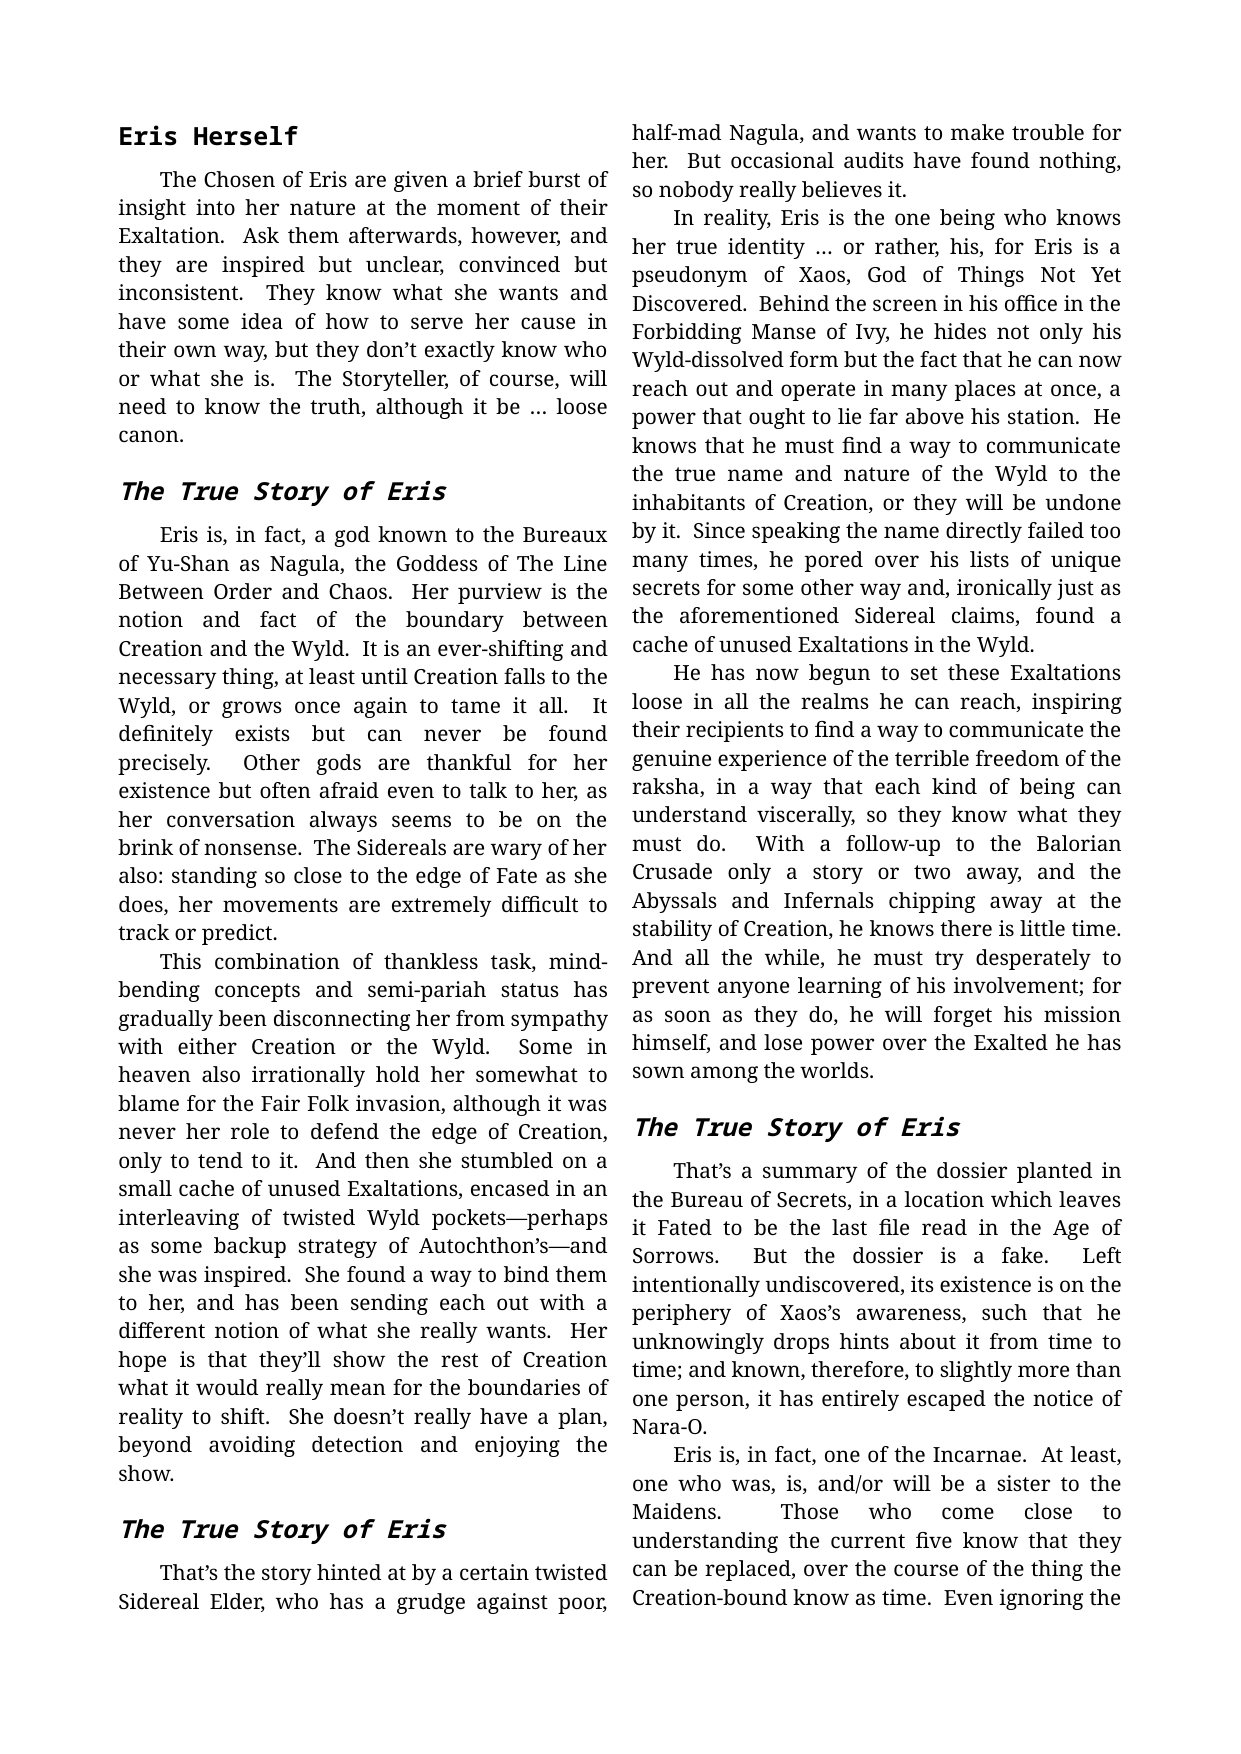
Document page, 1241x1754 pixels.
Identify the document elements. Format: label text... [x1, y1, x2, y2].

text This combination of thankless task, mind-bending concepts and semi-pariah status has gradually been disconnecting her from sympathy with either Creation or the Wyld. Some in heaven also irrationally hold her somewhat to blame for the Fair Folk invasion, although it was never her role to defend the edge of Creation, only to tend to it. And then she stumbled on a small cache of unused Exaltations, encased in an interleaving of twisted Wyld pockets—perhaps as some backup strategy of Autochthon’s—and she was inspired. She found a way to bind them to her, and has been sending each out with a different notion of what she really wants. Her hope is that they’ll show the rest of Creation what it would really mean for the boundaries of reality to shift. She doesn’t really have a plan, beyond avoiding detection and enjoying the show. [118, 947, 608, 1487]
subtitle Eris Herself [118, 118, 608, 152]
text The Chosen of Eris are given a brief burst of insight into her nature at the moment of their Exaltation. Ask them afterwards, however, and they are inspired but unclear, convinced but inconsistent. They know what she wants and have some idea of how to serve her cause in their own way, but they don’t exactly know who or what she is. The Storyteller, of course, will need to know the truth, although it be … loose canon. [118, 165, 608, 449]
text Eris is, in fact, a god known to the Bureaux of Yu-Shan as Nagula, the Goddess of The Line Between Order and Chaos. Her purview is the notion and fact of the boundary between Creation and the Wyld. It is an ever-shifting and necessary thing, at least until Creation falls to the Wyld, or grows once again to tame it all. It definitely exists but can never be found precisely. Other gods are thankful for her existence but often afraid even to talk to her, as her conversation always seems to be on the brink of nonsense. The Sidereals are wary of her also: standing so close to the edge of Fate as she does, her movements are extremely difficult to track or predict. [118, 520, 608, 947]
text In reality, Eris is the one being who knows her true identity … or rather, his, for Eris is a pseudonym of Xaos, God of Things Not Yet Discovered. Behind the screen in his office in the Forbidding Manse of Ivy, he hides not only his Wyld-dissolved form but the fact that he can now reach out and operate in many places at once, a power that ought to lie far above his station. He knows that he must find a way to communicate the true name and nature of the Wyld to the inhabitants of Creation, or they will be undone by it. Since speaking the name directly failed too many times, he pored over his lists of unique secrets for some other way and, ironically just as the aforementioned Sidereal claims, found a cache of unused Exaltations in the Wyld. [632, 203, 1122, 658]
text half-mad Nagula, and wants to make trouble for her. But occasional audits have found nothing, so nobody really believes it. [632, 118, 1122, 203]
text He has now begun to set these Exaltations loose in all the realms he can reach, inspiring their recipients to find a way to communicate the genuine experience of the terrible freedom of the raksha, in a way that each kind of being can understand viscerally, so they know what they must do. With a follow-up to the Balorian Crusade only a story or two away, and the Abyssals and Infernals chipping away at the stability of Creation, he knows there is little time. And all the while, he must try desperately to prevent anyone learning of his involvement; for as soon as they do, he will forget his mission himself, and lose power over the Exalted he has sown among the worlds. [632, 658, 1122, 1085]
text That’s the story hinted at by a certain twisted Sidereal Elder, who has a grudge against poor, [118, 1558, 608, 1615]
text That’s a summary of the dossier planted in the Bureau of Secrets, in a location which leaves it Fated to be the last file read in the Age of Sorrows. But the dossier is a fake. Left intentionally undiscovered, its existence is on the periphery of Xaos’s awareness, such that he unknowingly drops hints about it from time to time; and known, therefore, to slightly more than one person, it has entirely escaped the notice of Nara-O. [632, 1156, 1122, 1441]
subtitle The True Story of Eris [118, 1512, 608, 1546]
subtitle The True Story of Eris [632, 1110, 1122, 1144]
subtitle The True Story of Eris [118, 474, 608, 508]
text Eris is, in fact, one of the Incarnae. At least, one who was, is, and/or will be a sister to the Maidens. Those who come close to understanding the current five know that they can be replaced, over the course of the thing the Creation-bound know as time. Even ignoring the [632, 1441, 1122, 1611]
